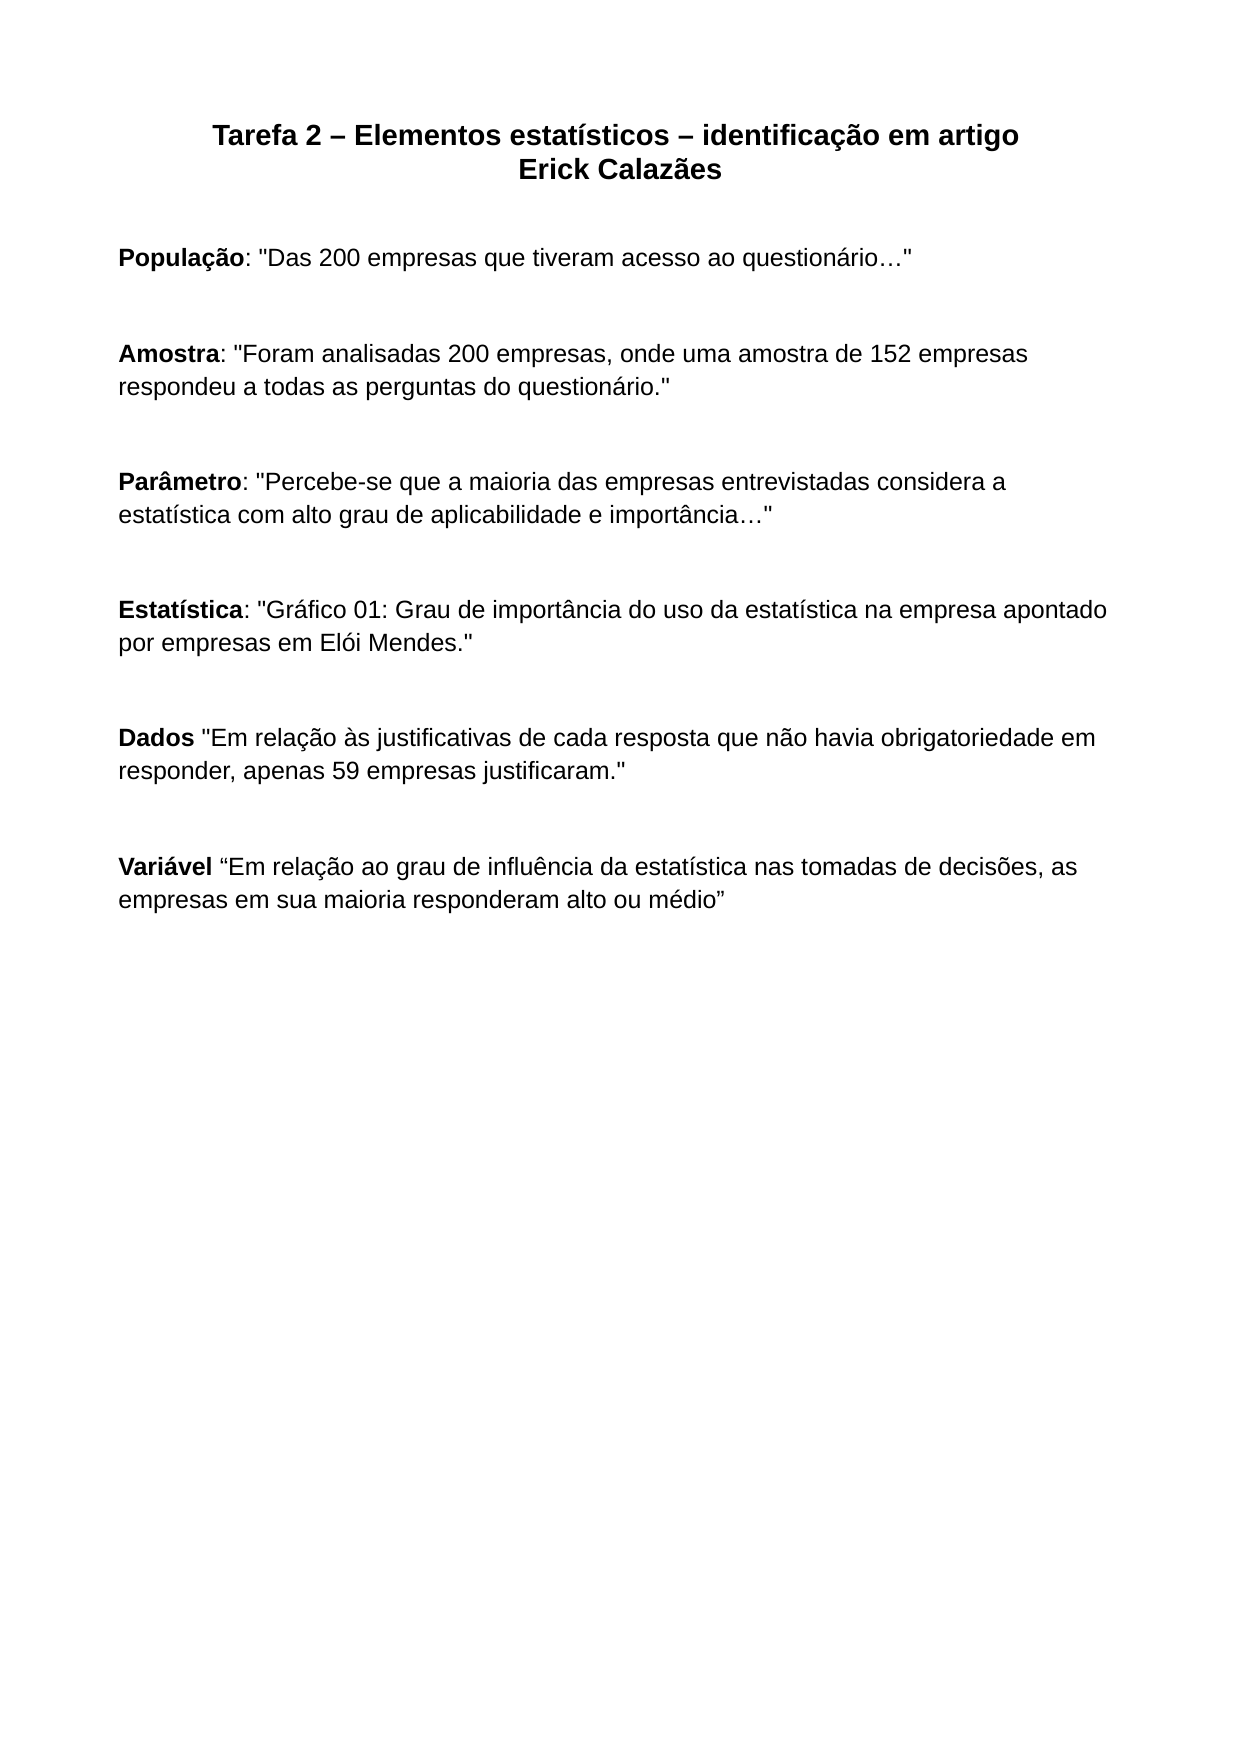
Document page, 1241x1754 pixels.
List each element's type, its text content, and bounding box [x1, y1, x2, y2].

text Variável “Em relação ao grau de influência da estatística nas tomadas de decisões, as empresas em sua maioria responderam alto ou médio” [118, 852, 1122, 913]
text Parâmetro: "Percebe-se que a maioria das empresas entrevistadas considera a estatística com alto grau de aplicabilidade e importância…" [118, 467, 1122, 529]
text Estatística: "Gráfico 01: Grau de importância do uso da estatística na empresa apontado por empresas em Elói Mendes." [118, 595, 1122, 657]
text População: "Das 200 empresas que tiveram acesso ao questionário…" [118, 243, 1122, 272]
text Dados "Em relação às justificativas de cada resposta que não havia obrigatoriedade em responder, apenas 59 empresas justificaram." [118, 723, 1122, 785]
text Amostra: "Foram analisadas 200 empresas, onde uma amostra de 152 empresas respondeu a todas as perguntas do questionário." [118, 339, 1122, 400]
